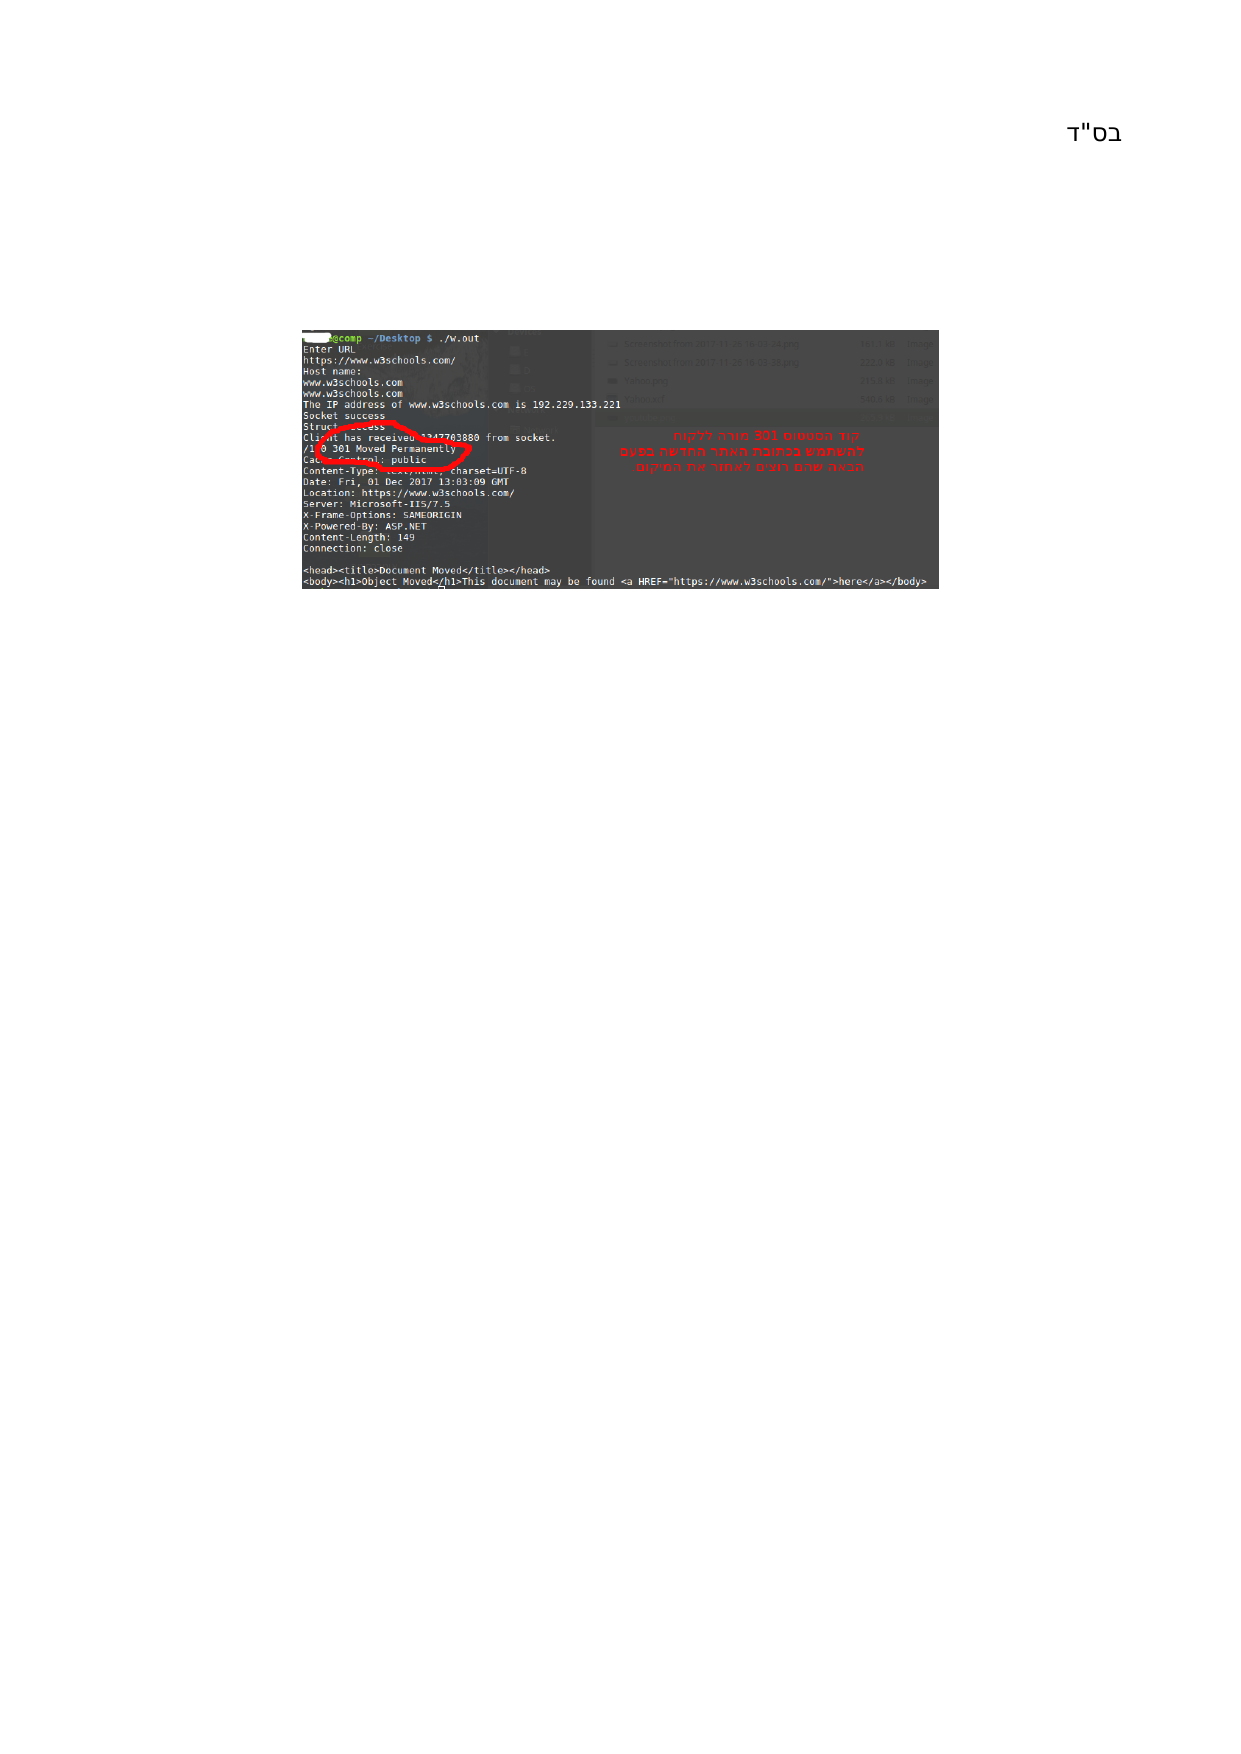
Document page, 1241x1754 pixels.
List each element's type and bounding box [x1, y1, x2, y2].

picture [118, 176, 1123, 742]
